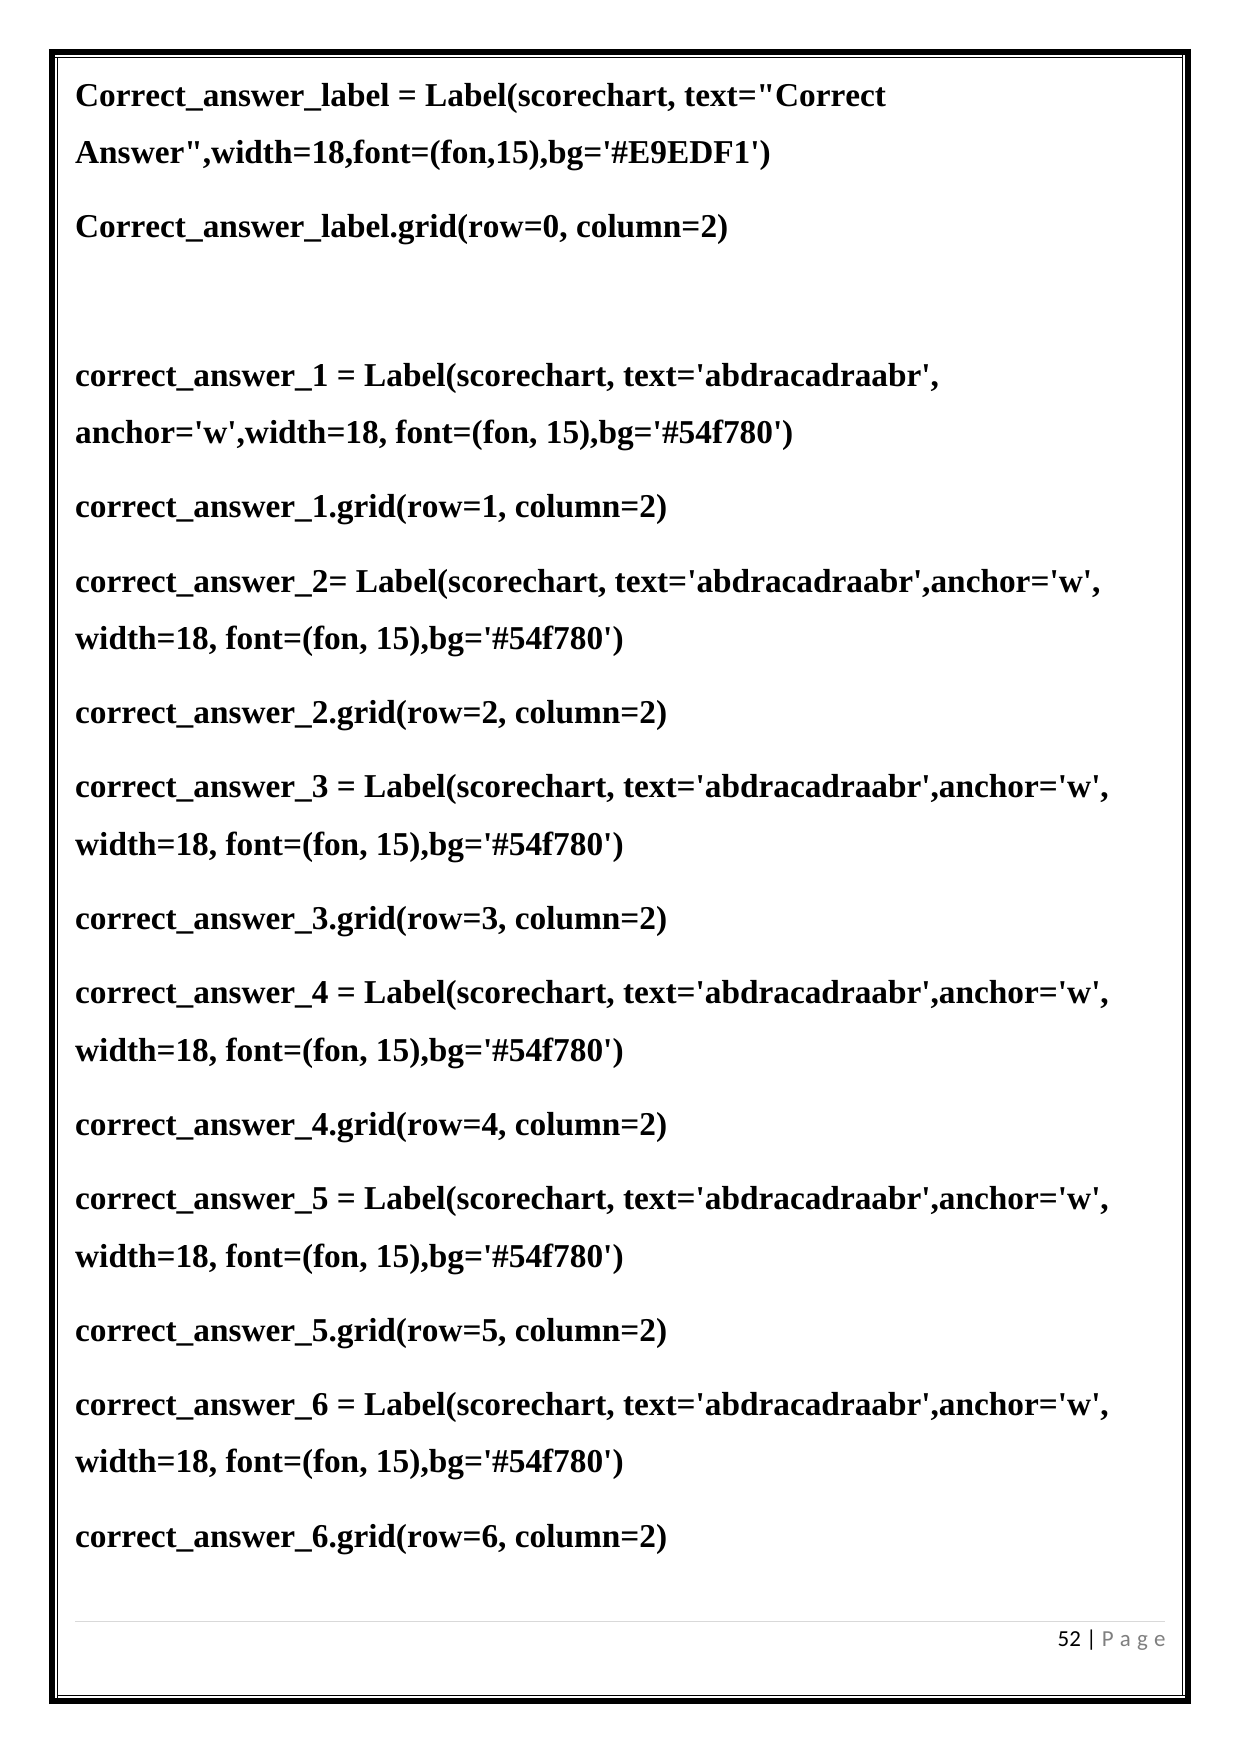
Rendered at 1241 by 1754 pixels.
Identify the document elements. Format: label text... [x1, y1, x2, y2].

text correct_answer_6 = Label(scorechart, text='abdracadraabr',anchor='w', width=18, font=(fon, 15),bg='#54f780') [75, 1384, 1165, 1480]
text correct_answer_2= Label(scorechart, text='abdracadraabr',anchor='w', width=18, font=(fon, 15),bg='#54f780') [75, 561, 1165, 657]
text correct_answer_3.grid(row=3, column=2) [75, 898, 1165, 937]
text correct_answer_1.grid(row=1, column=2) [75, 487, 1165, 525]
text Correct_answer_label.grid(row=0, column=2) [75, 207, 1165, 245]
text correct_answer_5 = Label(scorechart, text='abdracadraabr',anchor='w', width=18, font=(fon, 15),bg='#54f780') [75, 1178, 1165, 1274]
text correct_answer_4.grid(row=4, column=2) [75, 1104, 1165, 1142]
text correct_answer_4 = Label(scorechart, text='abdracadraabr',anchor='w', width=18, font=(fon, 15),bg='#54f780') [75, 972, 1165, 1068]
text correct_answer_3 = Label(scorechart, text='abdracadraabr',anchor='w', width=18, font=(fon, 15),bg='#54f780') [75, 767, 1165, 862]
text correct_answer_5.grid(row=5, column=2) [75, 1310, 1165, 1348]
text correct_answer_2.grid(row=2, column=2) [75, 692, 1165, 731]
text correct_answer_6.grid(row=6, column=2) [75, 1516, 1165, 1554]
text correct_answer_1 = Label(scorechart, text='abdracadraabr', anchor='w',width=18, font=(fon, 15),bg='#54f780') [75, 355, 1165, 451]
text Correct_answer_label = Label(scorechart, text="Correct Answer",width=18,font=(fon,15),bg='#E9EDF1') [75, 75, 1165, 171]
